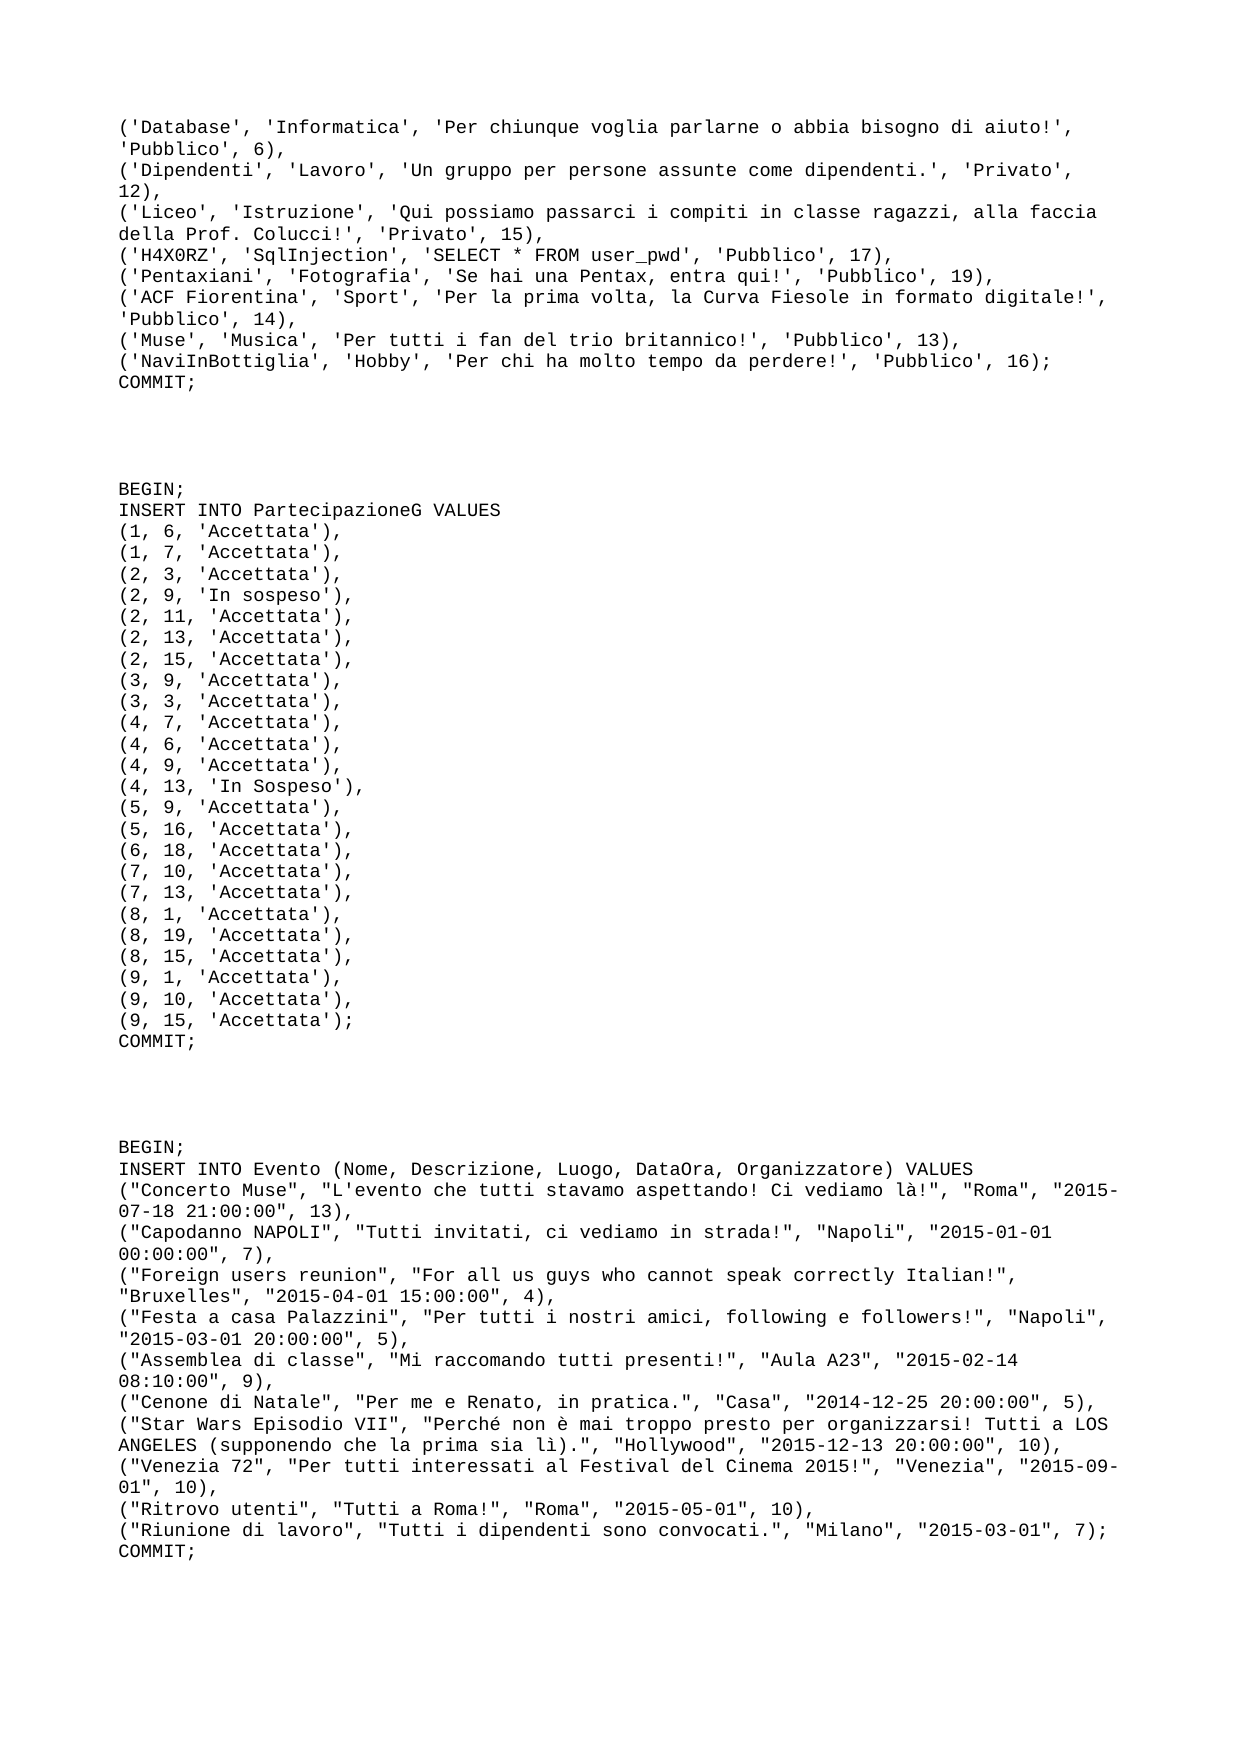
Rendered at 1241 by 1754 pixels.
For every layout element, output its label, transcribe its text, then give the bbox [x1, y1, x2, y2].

text ('Database', 'Informatica', 'Per chiunque voglia parlarne o abbia bisogno di aiuto!', 'Pubblico', 6), ('Dipendenti', 'Lavoro', 'Un gruppo per persone assunte come dipendenti.', 'Privato', 12), ('Liceo', 'Istruzione', 'Qui possiamo passarci i compiti in classe ragazzi, alla faccia della Prof. Colucci!', 'Privato', 15), ('H4X0RZ', 'SqlInjection', 'SELECT * FROM user_pwd', 'Pubblico', 17), ('Pentaxiani', 'Fotografia', 'Se hai una Pentax, entra qui!', 'Pubblico', 19), ('ACF Fiorentina', 'Sport', 'Per la prima volta, la Curva Fiesole in formato digitale!', 'Pubblico', 14), ('Muse', 'Musica', 'Per tutti i fan del trio britannico!', 'Pubblico', 13), ('NaviInBottiglia', 'Hobby', 'Per chi ha molto tempo da perdere!', 'Pubblico', 16); COMMIT; BEGIN; INSERT INTO PartecipazioneG VALUES (1, 6, 'Accettata'), (1, 7, 'Accettata'), (2, 3, 'Accettata'), (2, 9, 'In sospeso'), (2, 11, 'Accettata'), (2, 13, 'Accettata'), (2, 15, 'Accettata'), (3, 9, 'Accettata'), (3, 3, 'Accettata'), (4, 7, 'Accettata'), (4, 6, 'Accettata'), (4, 9, 'Accettata'), (4, 13, 'In Sospeso'), (5, 9, 'Accettata'), (5, 16, 'Accettata'), (6, 18, 'Accettata'), (7, 10, 'Accettata'), (7, 13, 'Accettata'), (8, 1, 'Accettata'), (8, 19, 'Accettata'), (8, 15, 'Accettata'), (9, 1, 'Accettata'), (9, 10, 'Accettata'), (9, 15, 'Accettata'); COMMIT; BEGIN; INSERT INTO Evento (Nome, Descrizione, Luogo, DataOra, Organizzatore) VALUES ("Concerto Muse", "L'evento che tutti stavamo aspettando! Ci vediamo là!", "Roma", "2015-07-18 21:00:00", 13), ("Capodanno NAPOLI", "Tutti invitati, ci vediamo in strada!", "Napoli", "2015-01-01 00:00:00", 7), ("Foreign users reunion", "For all us guys who cannot speak correctly Italian!", "Bruxelles", "2015-04-01 15:00:00", 4), ("Festa a casa Palazzini", "Per tutti i nostri amici, following e followers!", "Napoli", "2015-03-01 20:00:00", 5), ("Assemblea di classe", "Mi raccomando tutti presenti!", "Aula A23", "2015-02-14 08:10:00", 9), ("Cenone di Natale", "Per me e Renato, in pratica.", "Casa", "2014-12-25 20:00:00", 5), ("Star Wars Episodio VII", "Perché non è mai troppo presto per organizzarsi! Tutti a LOS ANGELES (supponendo che la prima sia lì).", "Hollywood", "2015-12-13 20:00:00", 10), ("Venezia 72", "Per tutti interessati al Festival del Cinema 2015!", "Venezia", "2015-09-01", 10), ("Ritrovo utenti", "Tutti a Roma!", "Roma", "2015-05-01", 10), ("Riunione di lavoro", "Tutti i dipendenti sono convocati.", "Milano", "2015-03-01", 7); COMMIT; [118, 118, 1122, 1627]
